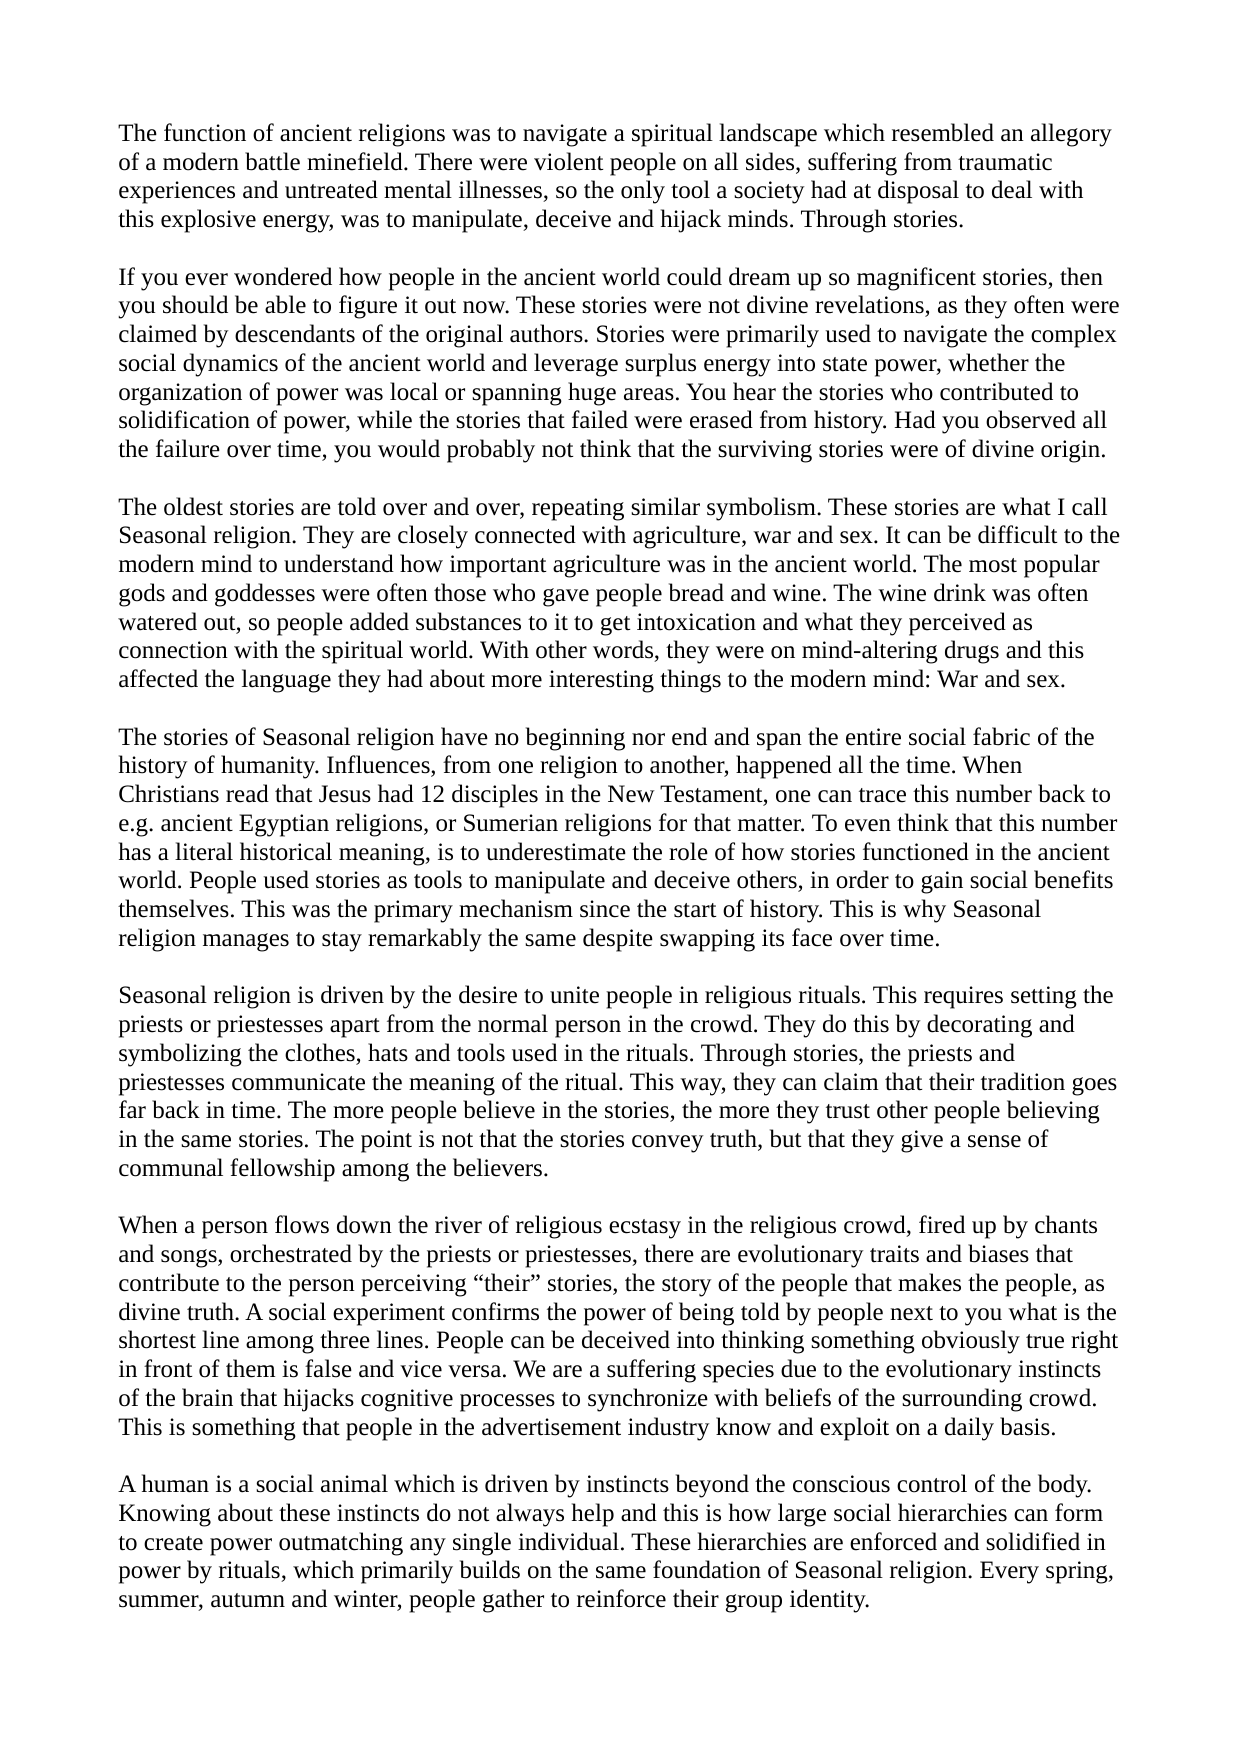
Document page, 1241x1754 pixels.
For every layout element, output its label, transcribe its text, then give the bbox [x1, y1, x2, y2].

text A human is a social animal which is driven by instincts beyond the conscious control of the body. Knowing about these instincts do not always help and this is how large social hierarchies can form to create power outmatching any single individual. These hierarchies are enforced and solidified in power by rituals, which primarily builds on the same foundation of Seasonal religion. Every spring, summer, autumn and winter, people gather to reinforce their group identity. [118, 1469, 1122, 1613]
text When a person flows down the river of religious ecstasy in the religious crowd, fired up by chants and songs, orchestrated by the priests or priestesses, there are evolutionary traits and biases that contribute to the person perceiving “their” stories, the story of the people that makes the people, as divine truth. A social experiment confirms the power of being told by people next to you what is the shortest line among three lines. People can be deceived into thinking something obviously true right in front of them is false and vice versa. We are a suffering species due to the evolutionary instincts of the brain that hijacks cognitive processes to synchronize with beliefs of the surrounding crowd. This is something that people in the advertisement industry know and exploit on a daily basis. [118, 1211, 1122, 1441]
text Seasonal religion is driven by the desire to unite people in religious rituals. This requires setting the priests or priestesses apart from the normal person in the crowd. They do this by decorating and symbolizing the clothes, hats and tools used in the rituals. Through stories, the priests and priestesses communicate the meaning of the ritual. This way, they can claim that their tradition goes far back in time. The more people believe in the stories, the more they trust other people believing in the same stories. The point is not that the stories convey truth, but that they give a sense of communal fellowship among the believers. [118, 981, 1122, 1182]
text The function of ancient religions was to navigate a spiritual landscape which resembled an allegory of a modern battle minefield. There were violent people on all sides, suffering from traumatic experiences and untreated mental illnesses, so the only tool a society had at disposal to deal with this explosive energy, was to manipulate, deceive and hijack minds. Through stories. [118, 118, 1122, 233]
text The oldest stories are told over and over, repeating similar symbolism. These stories are what I call Seasonal religion. They are closely connected with agriculture, war and sex. It can be difficult to the modern mind to understand how important agriculture was in the ancient world. The most popular gods and goddesses were often those who gave people bread and wine. The wine drink was often watered out, so people added substances to it to get intoxication and what they perceived as connection with the spiritual world. With other words, they were on mind-altering drugs and this affected the language they had about more interesting things to the modern mind: War and sex. [118, 492, 1122, 693]
text The stories of Seasonal religion have no beginning nor end and span the entire social fabric of the history of humanity. Influences, from one religion to another, happened all the time. When Christians read that Jesus had 12 disciples in the New Testament, one can trace this number back to e.g. ancient Egyptian religions, or Sumerian religions for that matter. To even think that this number has a literal historical meaning, is to underestimate the role of how stories functioned in the ancient world. People used stories as tools to manipulate and deceive others, in order to gain social benefits themselves. This was the primary mechanism since the start of history. This is why Seasonal religion manages to stay remarkably the same despite swapping its face over time. [118, 722, 1122, 952]
text If you ever wondered how people in the ancient world could dream up so magnificent stories, then you should be able to figure it out now. These stories were not divine revelations, as they often were claimed by descendants of the original authors. Stories were primarily used to navigate the complex social dynamics of the ancient world and leverage surplus energy into state power, whether the organization of power was local or spanning huge areas. You hear the stories who contributed to solidification of power, while the stories that failed were erased from history. Had you observed all the failure over time, you would probably not think that the surviving stories were of divine origin. [118, 262, 1122, 463]
